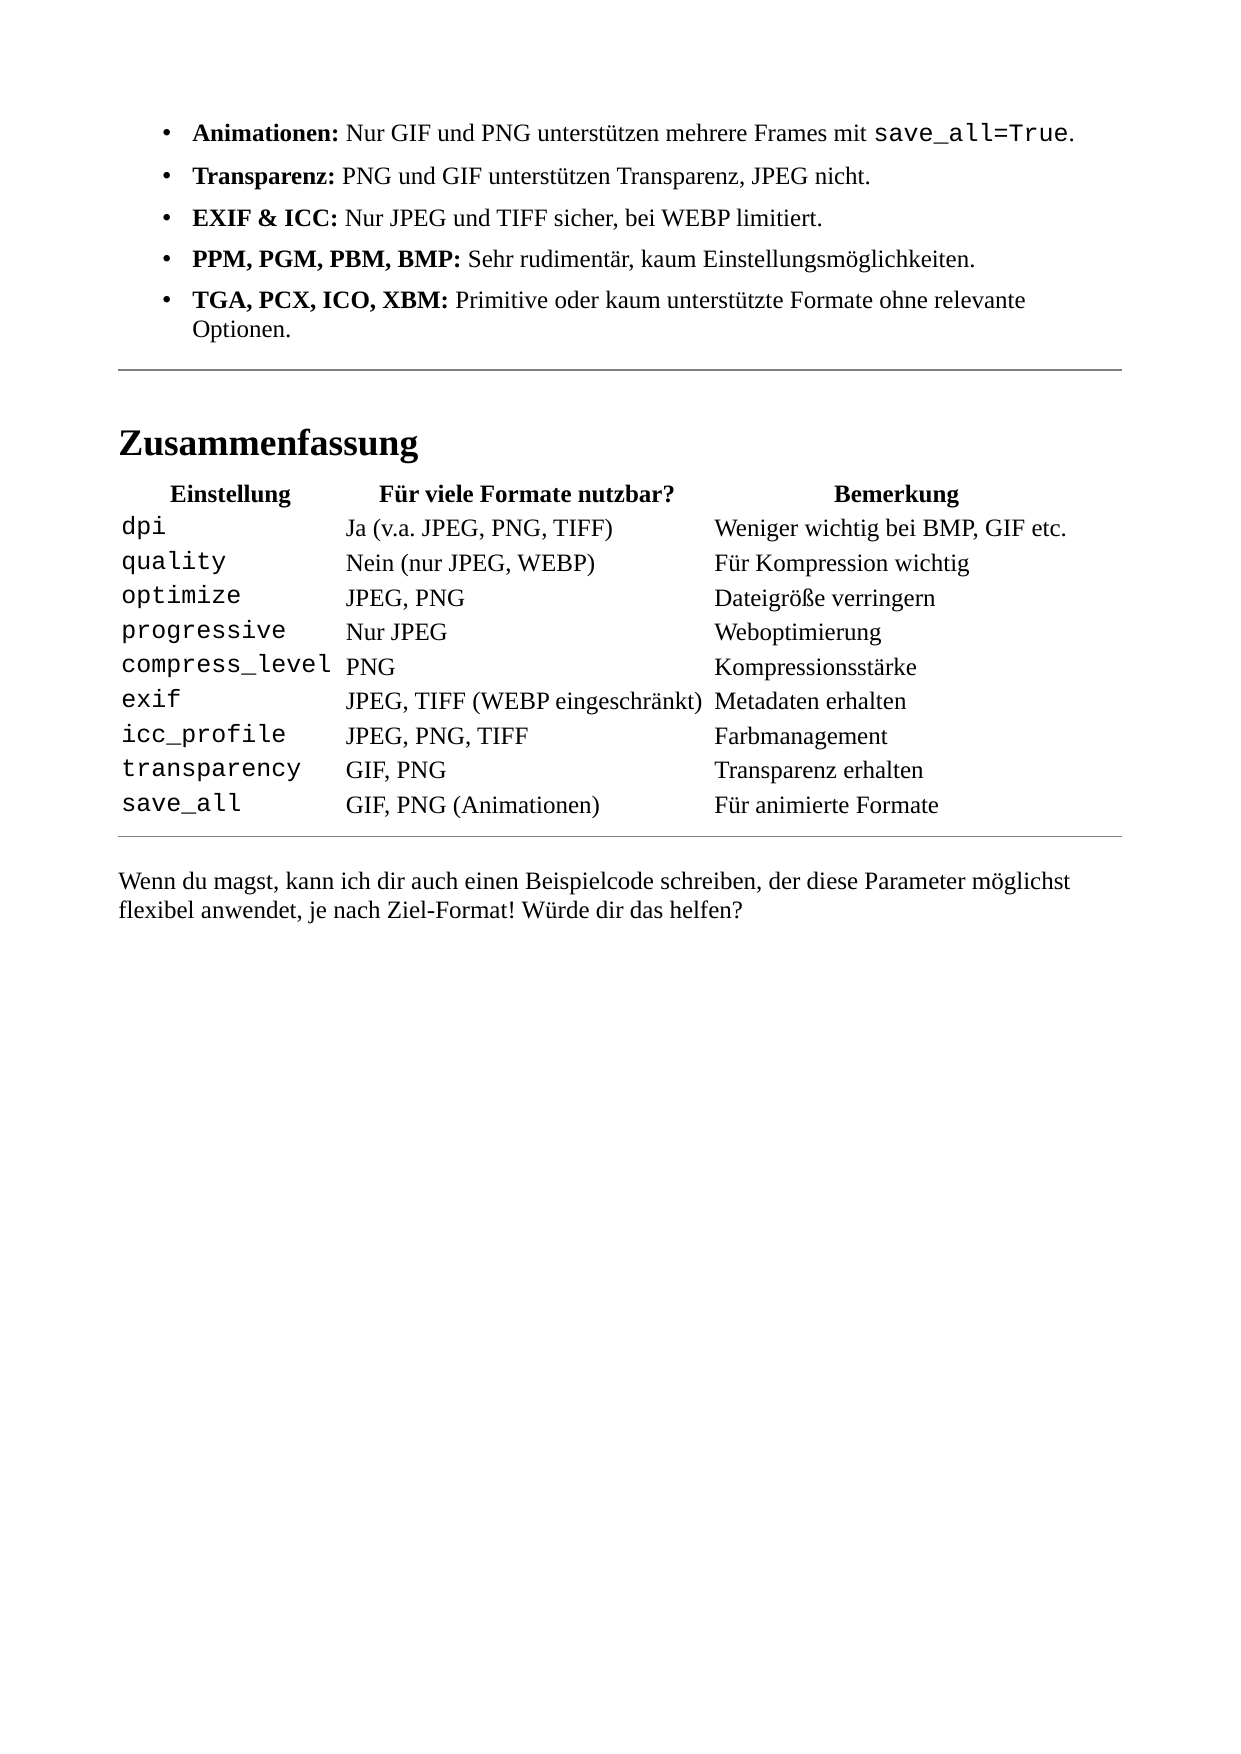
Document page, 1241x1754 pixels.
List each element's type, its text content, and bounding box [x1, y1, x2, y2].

table_cell Dateigröße verringern [711, 580, 1081, 614]
table_cell dpi [118, 511, 343, 545]
table_cell JPEG, TIFF (WEBP eingeschränkt) [343, 684, 711, 718]
table_cell Transparenz erhalten [711, 753, 1081, 787]
table_cell Kompressionsstärke [711, 649, 1081, 683]
table_cell Für Kompression wichtig [711, 545, 1081, 580]
table_cell Farbmanagement [711, 718, 1081, 753]
list Animationen: Nur GIF und PNG unterstützen mehrere Frames mit save_all=True. [162, 118, 1122, 149]
table_cell JPEG, PNG, TIFF [343, 718, 711, 753]
table_cell GIF, PNG [343, 753, 711, 787]
table_cell JPEG, PNG [343, 580, 711, 614]
table_header Für viele Formate nutzbar? [343, 476, 711, 511]
subtitle Zusammenfassung [118, 420, 1122, 463]
table_cell transparency [118, 753, 343, 787]
table_cell Weboptimierung [711, 614, 1081, 649]
table_cell progressive [118, 614, 343, 649]
text Wenn du magst, kann ich dir auch einen Beispielcode schreiben, der diese Parameter möglichst flexibel anwendet, je nach Ziel-Format! Würde dir das helfen? [118, 866, 1122, 923]
list EXIF & ICC: Nur JPEG und TIFF sicher, bei WEBP limitiert. [162, 203, 1122, 231]
table_cell Weniger wichtig bei BMP, GIF etc. [711, 511, 1081, 545]
table_cell Für animierte Formate [711, 787, 1081, 822]
table_cell PNG [343, 649, 711, 683]
table_cell save_all [118, 787, 343, 822]
table_header Einstellung [118, 476, 343, 511]
table_cell compress_level [118, 649, 343, 683]
list Transparenz: PNG und GIF unterstützen Transparenz, JPEG nicht. [162, 161, 1122, 190]
table_cell quality [118, 545, 343, 580]
table_cell Nur JPEG [343, 614, 711, 649]
list PPM, PGM, PBM, BMP: Sehr rudimentär, kaum Einstellungsmöglichkeiten. [162, 244, 1122, 273]
table_cell Nein (nur JPEG, WEBP) [343, 545, 711, 580]
table_cell exif [118, 684, 343, 718]
table_cell icc_profile [118, 718, 343, 753]
table_header Bemerkung [711, 476, 1081, 511]
table_cell GIF, PNG (Animationen) [343, 787, 711, 822]
table_cell Ja (v.a. JPEG, PNG, TIFF) [343, 511, 711, 545]
table_cell Metadaten erhalten [711, 684, 1081, 718]
list TGA, PCX, ICO, XBM: Primitive oder kaum unterstützte Formate ohne relevante Optionen. [162, 285, 1122, 343]
table_cell optimize [118, 580, 343, 614]
